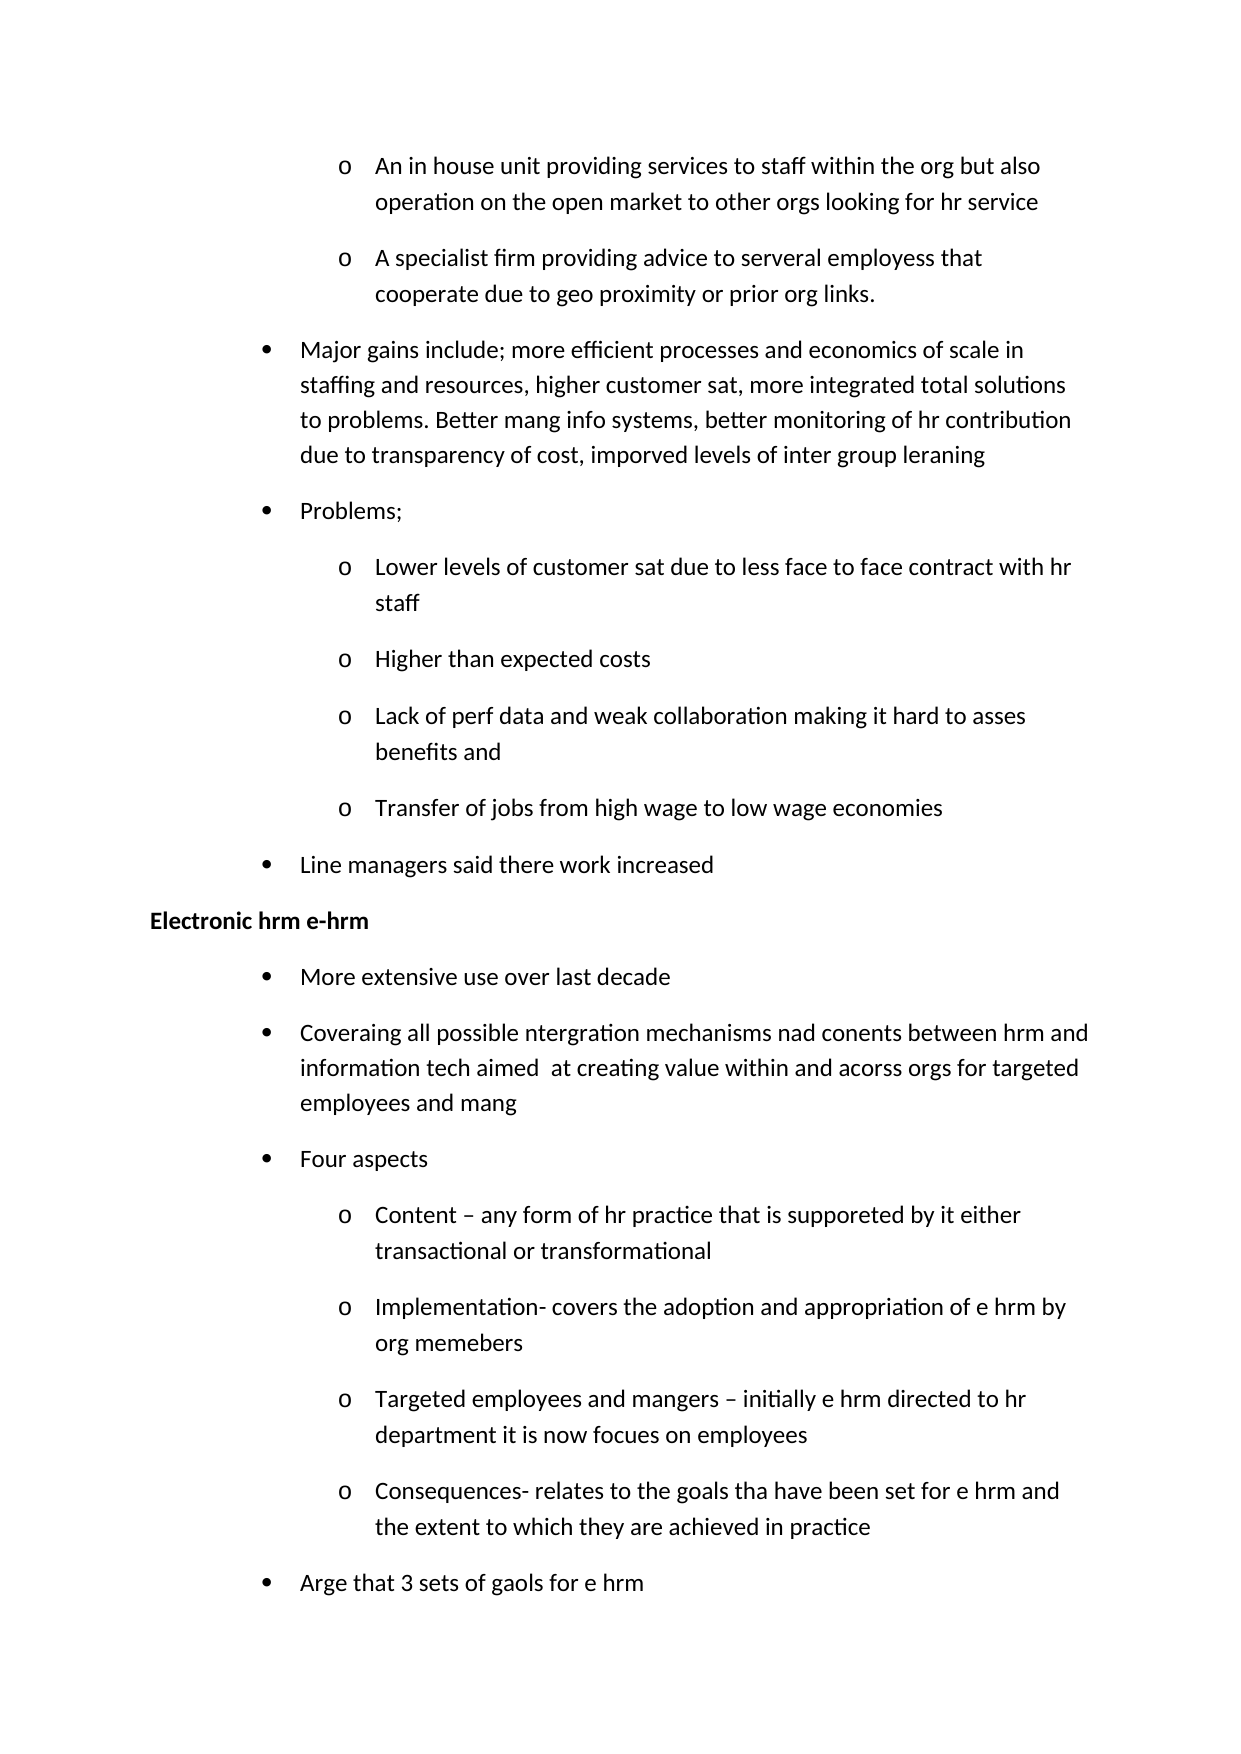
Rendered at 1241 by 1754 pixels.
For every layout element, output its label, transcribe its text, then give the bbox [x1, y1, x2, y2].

list More extensive use over last decade [262, 961, 1090, 992]
list Arge that 3 sets of gaols for e hrm [262, 1567, 1090, 1598]
list An in house unit providing services to staff within the org but also operation on the open market to other orgs looking for hr service [337, 150, 1090, 217]
list Transfer of jobs from high wage to low wage economies [337, 792, 1090, 824]
list Four aspects [262, 1143, 1090, 1173]
list A specialist firm providing advice to serveral employess that cooperate due to geo proximity or prior org links. [337, 242, 1090, 309]
list Major gains include; more efficient processes and economics of scale in staffing and resources, higher customer sat, more integrated total solutions to problems. Better mang info systems, better monitoring of hr contribution due to transparency of cost, imporved levels of inter group leraning [262, 334, 1090, 470]
list Lower levels of customer sat due to less face to face contract with hr staff [337, 551, 1090, 618]
list Coveraing all possible ntergration mechanisms nad conents between hrm and information tech aimed at creating value within and acorss orgs for targeted employees and mang [262, 1017, 1090, 1118]
list Implementation- covers the adoption and appropriation of e hrm by org memebers [337, 1291, 1090, 1358]
text Electronic hrm e-hrm [150, 905, 1090, 936]
list Line managers said there work increased [262, 849, 1090, 880]
list Consequences- relates to the goals tha have been set for e hrm and the extent to which they are achieved in practice [337, 1475, 1090, 1542]
list Targeted employees and mangers – initially e hrm directed to hr department it is now focues on employees [337, 1383, 1090, 1450]
list Problems; [262, 495, 1090, 526]
list Lack of perf data and weak collaboration making it hard to asses benefits and [337, 700, 1090, 767]
list Content – any form of hr practice that is supporeted by it either transactional or transformational [337, 1199, 1090, 1266]
list Higher than expected costs [337, 643, 1090, 675]
